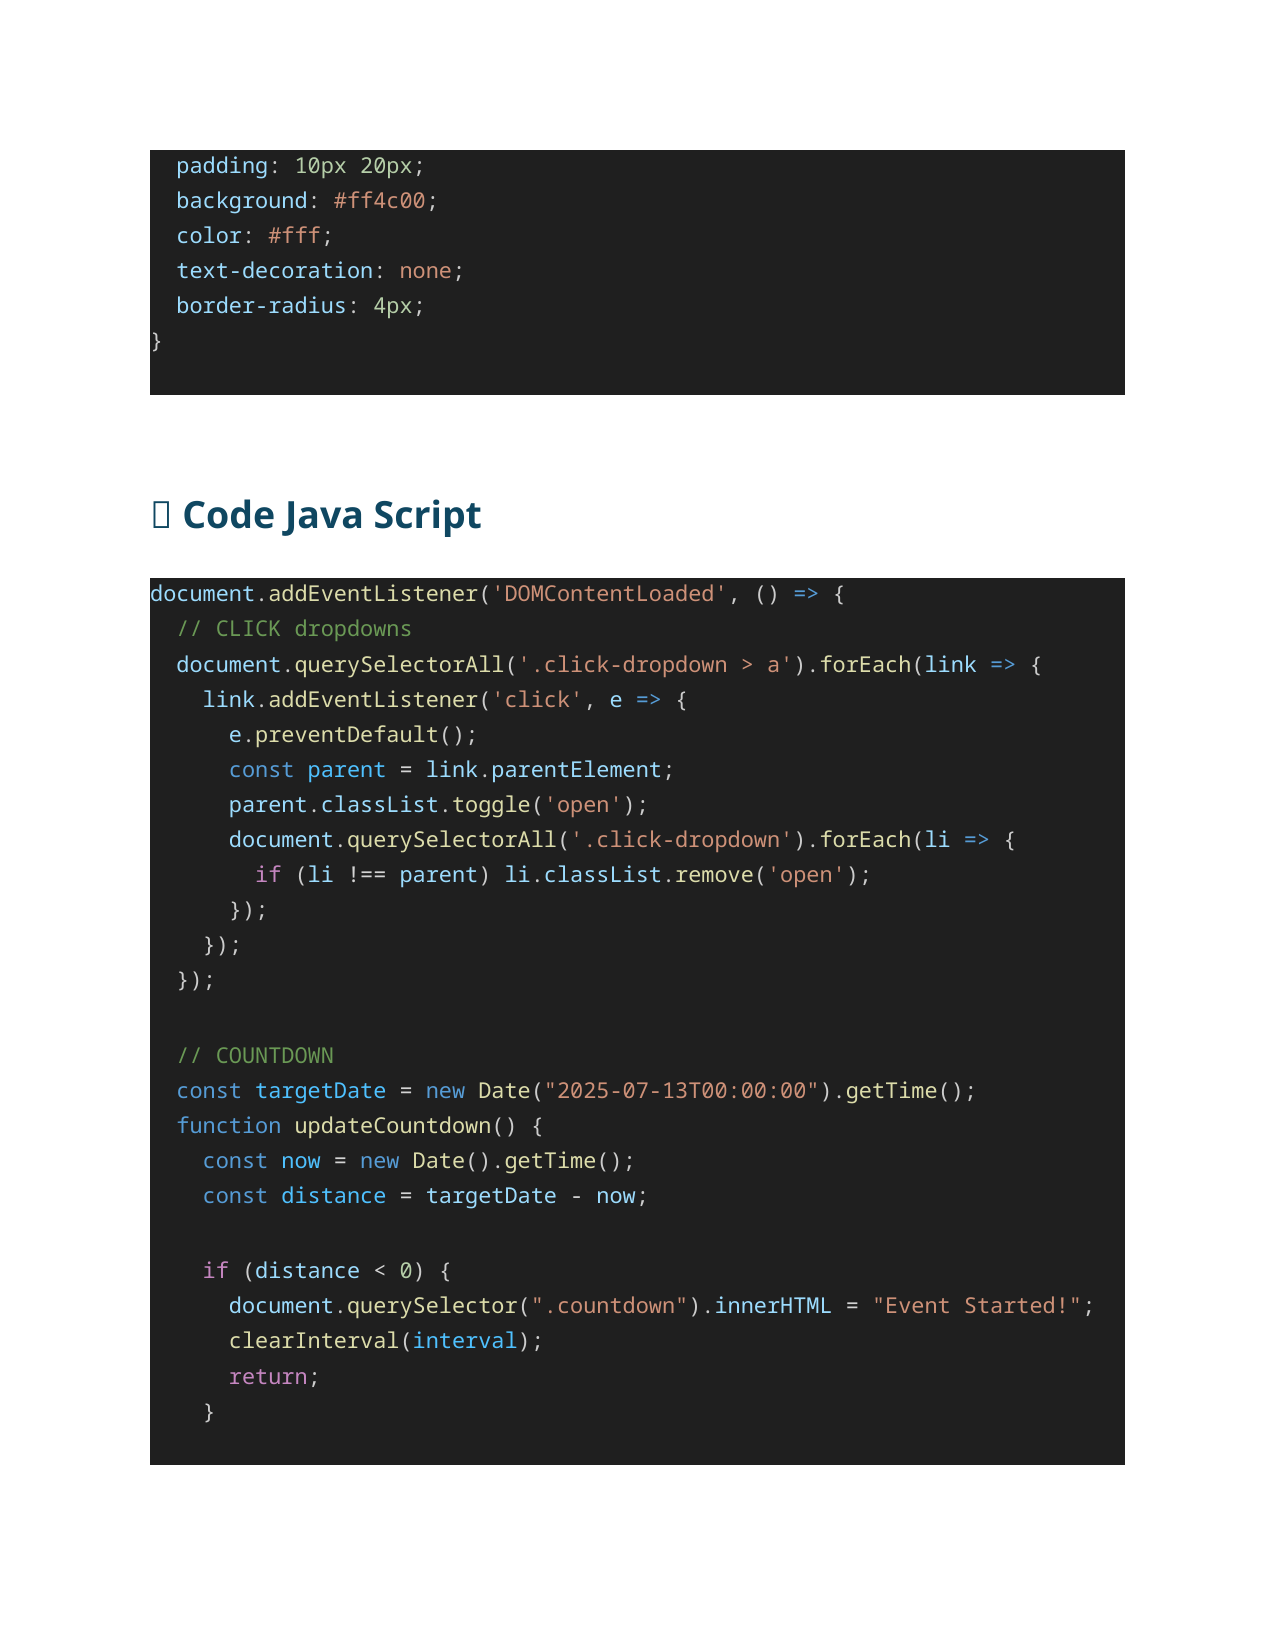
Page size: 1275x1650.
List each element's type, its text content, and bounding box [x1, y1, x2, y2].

text const parent = link.parentElement; [150, 754, 1125, 784]
text } [150, 1396, 1125, 1426]
text if (li !== parent) li.classList.remove('open'); [150, 859, 1125, 889]
text text-decoration: none; [150, 255, 1125, 285]
text function updateCountdown() { [150, 1110, 1125, 1140]
text clearInterval(interval); [150, 1326, 1125, 1355]
text document.querySelectorAll('.click-dropdown').forEach(li => { [150, 824, 1125, 854]
text padding: 10px 20px; [150, 150, 1125, 180]
text border-radius: 4px; [150, 290, 1125, 320]
text document.querySelectorAll('.click-dropdown > a').forEach(link => { [150, 648, 1125, 678]
text color: #fff; [150, 220, 1125, 250]
text const distance = targetDate - now; [150, 1180, 1125, 1210]
text if (distance < 0) { [150, 1255, 1125, 1285]
text // CLICK dropdowns [150, 613, 1125, 643]
text }); [150, 929, 1125, 959]
text }); [150, 964, 1125, 994]
text document.addEventListener('DOMContentLoaded', () => { [150, 578, 1125, 608]
subtitle 📌 Code Java Script [150, 488, 1125, 539]
text // COUNTDOWN [150, 1040, 1125, 1069]
text link.addEventListener('click', e => { [150, 684, 1125, 713]
text } [150, 326, 1125, 355]
text const now = new Date().getTime(); [150, 1145, 1125, 1175]
text return; [150, 1361, 1125, 1390]
text background: #ff4c00; [150, 185, 1125, 215]
text e.preventDefault(); [150, 719, 1125, 748]
text parent.classList.toggle('open'); [150, 789, 1125, 819]
text document.querySelector(".countdown").innerHTML = "Event Started!"; [150, 1290, 1125, 1320]
text }); [150, 894, 1125, 924]
text const targetDate = new Date("2025-07-13T00:00:00").getTime(); [150, 1075, 1125, 1104]
